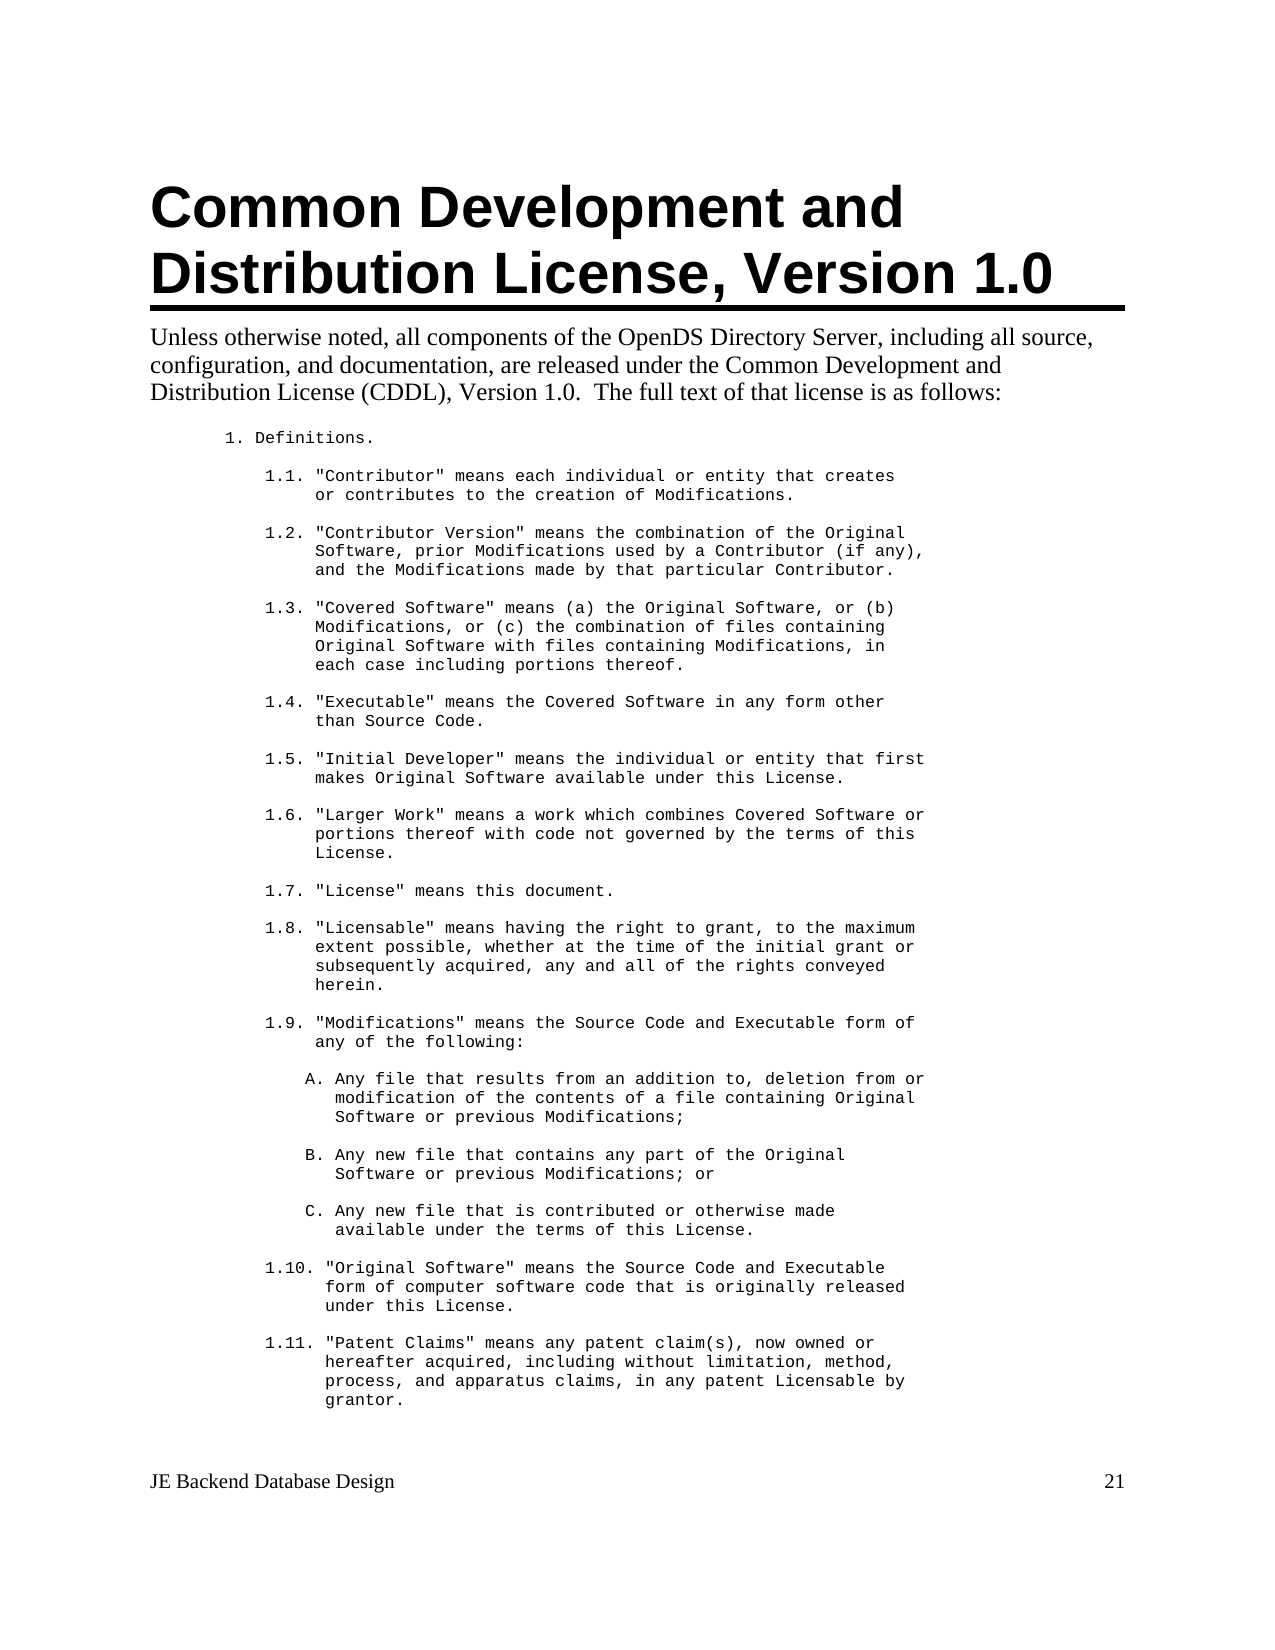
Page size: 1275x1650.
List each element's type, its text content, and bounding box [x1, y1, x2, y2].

text subsequently acquired, any and all of the rights conveyed [225, 958, 1125, 977]
text under this License. [225, 1297, 1125, 1316]
text 1.3. "Covered Software" means (a) the Original Software, or (b) [225, 599, 1125, 618]
text Original Software with files containing Modifications, in [225, 637, 1125, 656]
text 1.7. "License" means this document. [225, 882, 1125, 901]
text Software or previous Modifications; or [225, 1165, 1125, 1184]
text makes Original Software available under this License. [225, 769, 1125, 788]
text 1.5. "Initial Developer" means the individual or entity that first [225, 750, 1125, 769]
text Software, prior Modifications used by a Contributor (if any), [225, 543, 1125, 562]
text and the Modifications made by that particular Contributor. [225, 562, 1125, 581]
text or contributes to the creation of Modifications. [225, 486, 1125, 505]
text available under the terms of this License. [225, 1222, 1125, 1241]
text Unless otherwise noted, all components of the OpenDS Directory Server, including all source, configuration, and documentation, are released under the Common Development and Distribution License (CDDL), Version 1.0. The full text of that license is as follows: [150, 323, 1125, 406]
text A. Any file that results from an addition to, deletion from or [225, 1071, 1125, 1090]
text than Source Code. [225, 713, 1125, 732]
text Software or previous Modifications; [225, 1109, 1125, 1127]
text 1.1. "Contributor" means each individual or entity that creates [225, 468, 1125, 486]
text 1.6. "Larger Work" means a work which combines Covered Software or [225, 807, 1125, 826]
text C. Any new file that is contributed or otherwise made [225, 1203, 1125, 1222]
text 1.11. "Patent Claims" means any patent claim(s), now owned or [225, 1335, 1125, 1354]
text process, and apparatus claims, in any patent Licensable by [225, 1373, 1125, 1391]
text hereafter acquired, including without limitation, method, [225, 1354, 1125, 1373]
text B. Any new file that contains any part of the Original [225, 1146, 1125, 1165]
text 1. Definitions. [225, 430, 1125, 449]
text modification of the contents of a file containing Original [225, 1090, 1125, 1109]
text License. [225, 845, 1125, 863]
text extent possible, whether at the time of the initial grant or [225, 939, 1125, 958]
text 1.2. "Contributor Version" means the combination of the Original [225, 524, 1125, 543]
text portions thereof with code not governed by the terms of this [225, 826, 1125, 845]
subtitle Common Development and Distribution License, Version 1.0 [150, 175, 1125, 305]
text form of computer software code that is originally released [225, 1278, 1125, 1297]
text 1.9. "Modifications" means the Source Code and Executable form of [225, 1014, 1125, 1033]
text 1.10. "Original Software" means the Source Code and Executable [225, 1259, 1125, 1278]
text any of the following: [225, 1033, 1125, 1052]
text herein. [225, 977, 1125, 996]
text 1.4. "Executable" means the Covered Software in any form other [225, 694, 1125, 713]
text grantor. [225, 1391, 1125, 1410]
text 1.8. "Licensable" means having the right to grant, to the maximum [225, 920, 1125, 939]
text Modifications, or (c) the combination of files containing [225, 618, 1125, 637]
text each case including portions thereof. [225, 656, 1125, 675]
